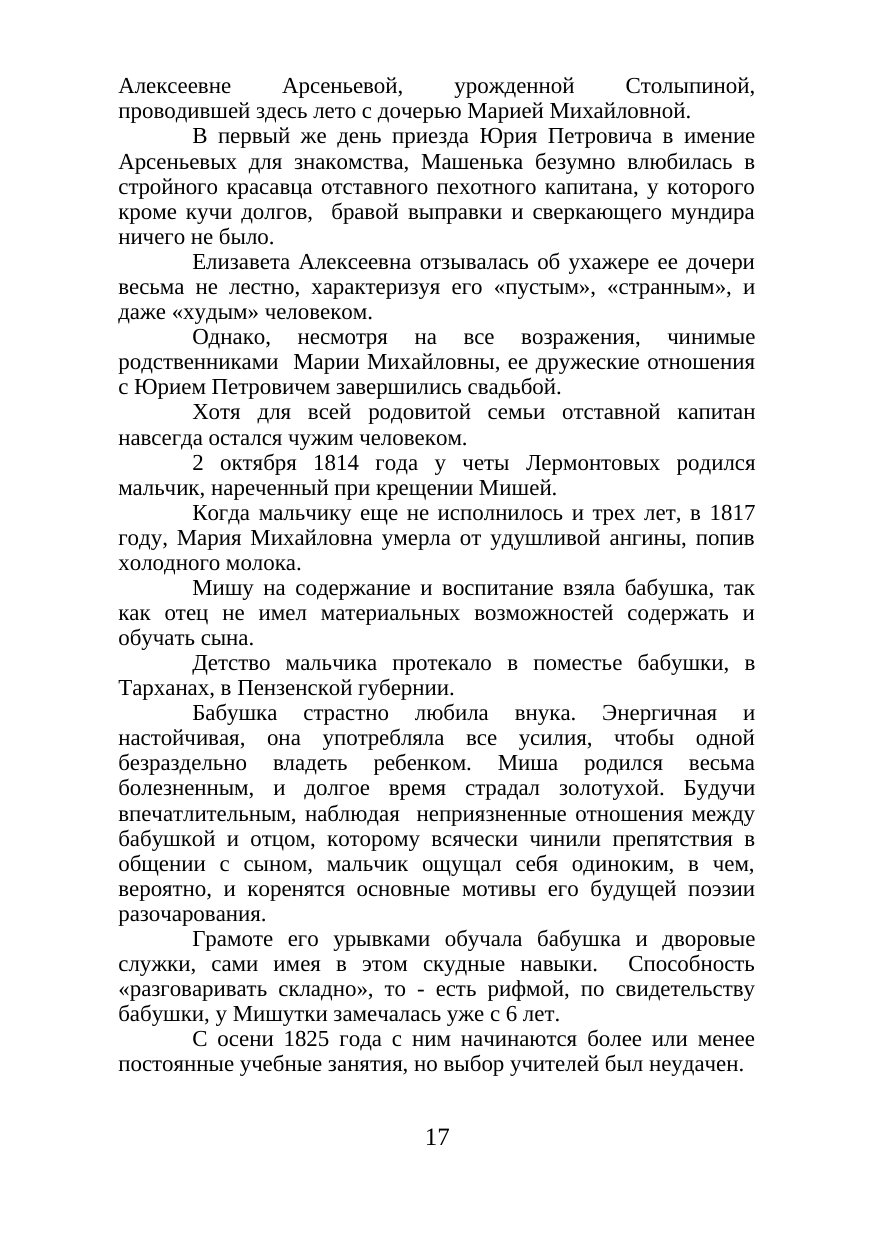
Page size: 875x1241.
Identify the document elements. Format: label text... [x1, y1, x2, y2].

text С осени 1825 года с ним начинаются более или менее постоянные учебные занятия, но выбор учителей был неудачен. [118, 1027, 756, 1077]
text Хотя для всей родовитой семьи отставной капитан навсегда остался чужим человеком. [118, 400, 756, 450]
text Бабушка страстно любила внука. Энергичная и настойчивая, она употребляла все усилия, чтобы одной безраздельно владеть ребенком. Миша родился весьма болезненным, и долгое время страдал золотухой. Будучи впечатлительным, наблюдая неприязненные отношения между бабушкой и отцом, которому всячески чинили препятствия в общении с сыном, мальчик ощущал себя одиноким, в чем, вероятно, и коренятся основные мотивы его будущей поэзии разочарования. [118, 701, 756, 926]
text Грамоте его урывками обучала бабушка и дворовые служки, сами имея в этом скудные навыки. Способность «разговаривать складно», то - есть рифмой, по свидетельству бабушки, у Мишутки замечалась уже с 6 лет. [118, 926, 756, 1027]
text 2 октября 1814 года у четы Лермонтовых родился мальчик, нареченный при крещении Мишей. [118, 450, 756, 500]
text Детство мальчика протекало в поместье бабушки, в Тарханах, в Пензенской губернии. [118, 650, 756, 701]
text В первый же день приезда Юрия Петровича в имение Арсеньевых для знакомства, Машенька безумно влюбилась в стройного красавца отставного пехотного капитана, у которого кроме кучи долгов, бравой выправки и сверкающего мундира ничего не было. [118, 124, 756, 249]
text Мишу на содержание и воспитание взяла бабушка, так как отец не имел материальных возможностей содержать и обучать сына. [118, 575, 756, 650]
text Когда мальчику еще не исполнилось и трех лет, в 1817 году, Мария Михайловна умерла от удушливой ангины, попив холодного молока. [118, 500, 756, 575]
text Однако, несмотря на все возражения, чинимые родственниками Марии Михайловны, ее дружеские отношения с Юрием Петровичем завершились свадьбой. [118, 324, 756, 400]
text Алексеевне Арсеньевой, урожденной Столыпиной, проводившей здесь лето с дочерью Марией Михайловной. [118, 74, 756, 124]
text Елизавета Алексеевна отзывалась об ухажере ее дочери весьма не лестно, характеризуя его «пустым», «странным», и даже «худым» человеком. [118, 249, 756, 324]
